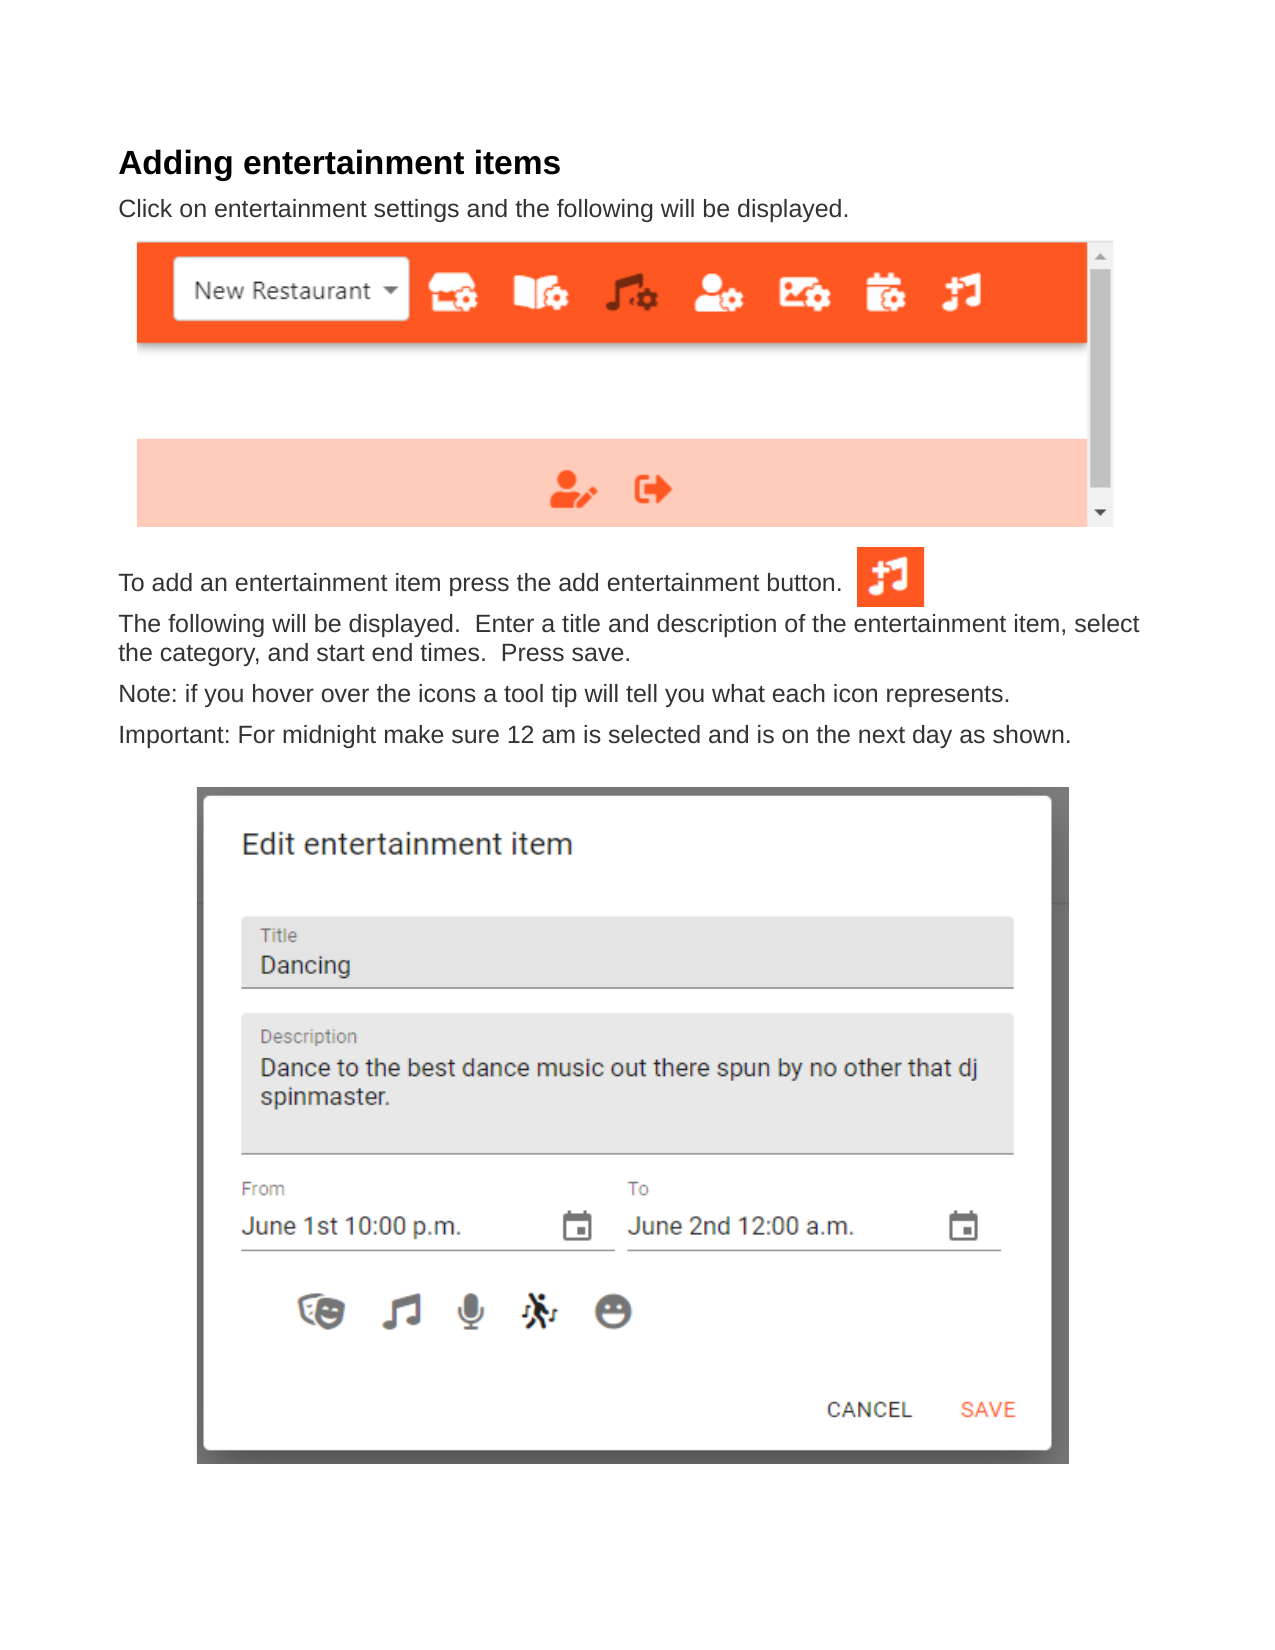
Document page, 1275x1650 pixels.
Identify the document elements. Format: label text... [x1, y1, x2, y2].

subtitle Adding entertainment items [118, 143, 1157, 182]
picture [857, 547, 925, 607]
text [925, 568, 1157, 596]
text To add an entertainment item press the add entertainment button. [118, 568, 857, 596]
picture [136, 238, 1114, 527]
text Note: if you hover over the icons a tool tip will tell you what each icon represents. [118, 679, 1157, 708]
text The following will be displayed. Enter a title and description of the entertainment item, select the category, and start end times. Press save. [118, 609, 1157, 666]
text Important: For midnight make sure 12 am is selected and is on the next day as shown. [118, 720, 1157, 749]
picture [196, 787, 1069, 1464]
text Click on entertainment settings and the following will be displayed. [118, 194, 1157, 223]
